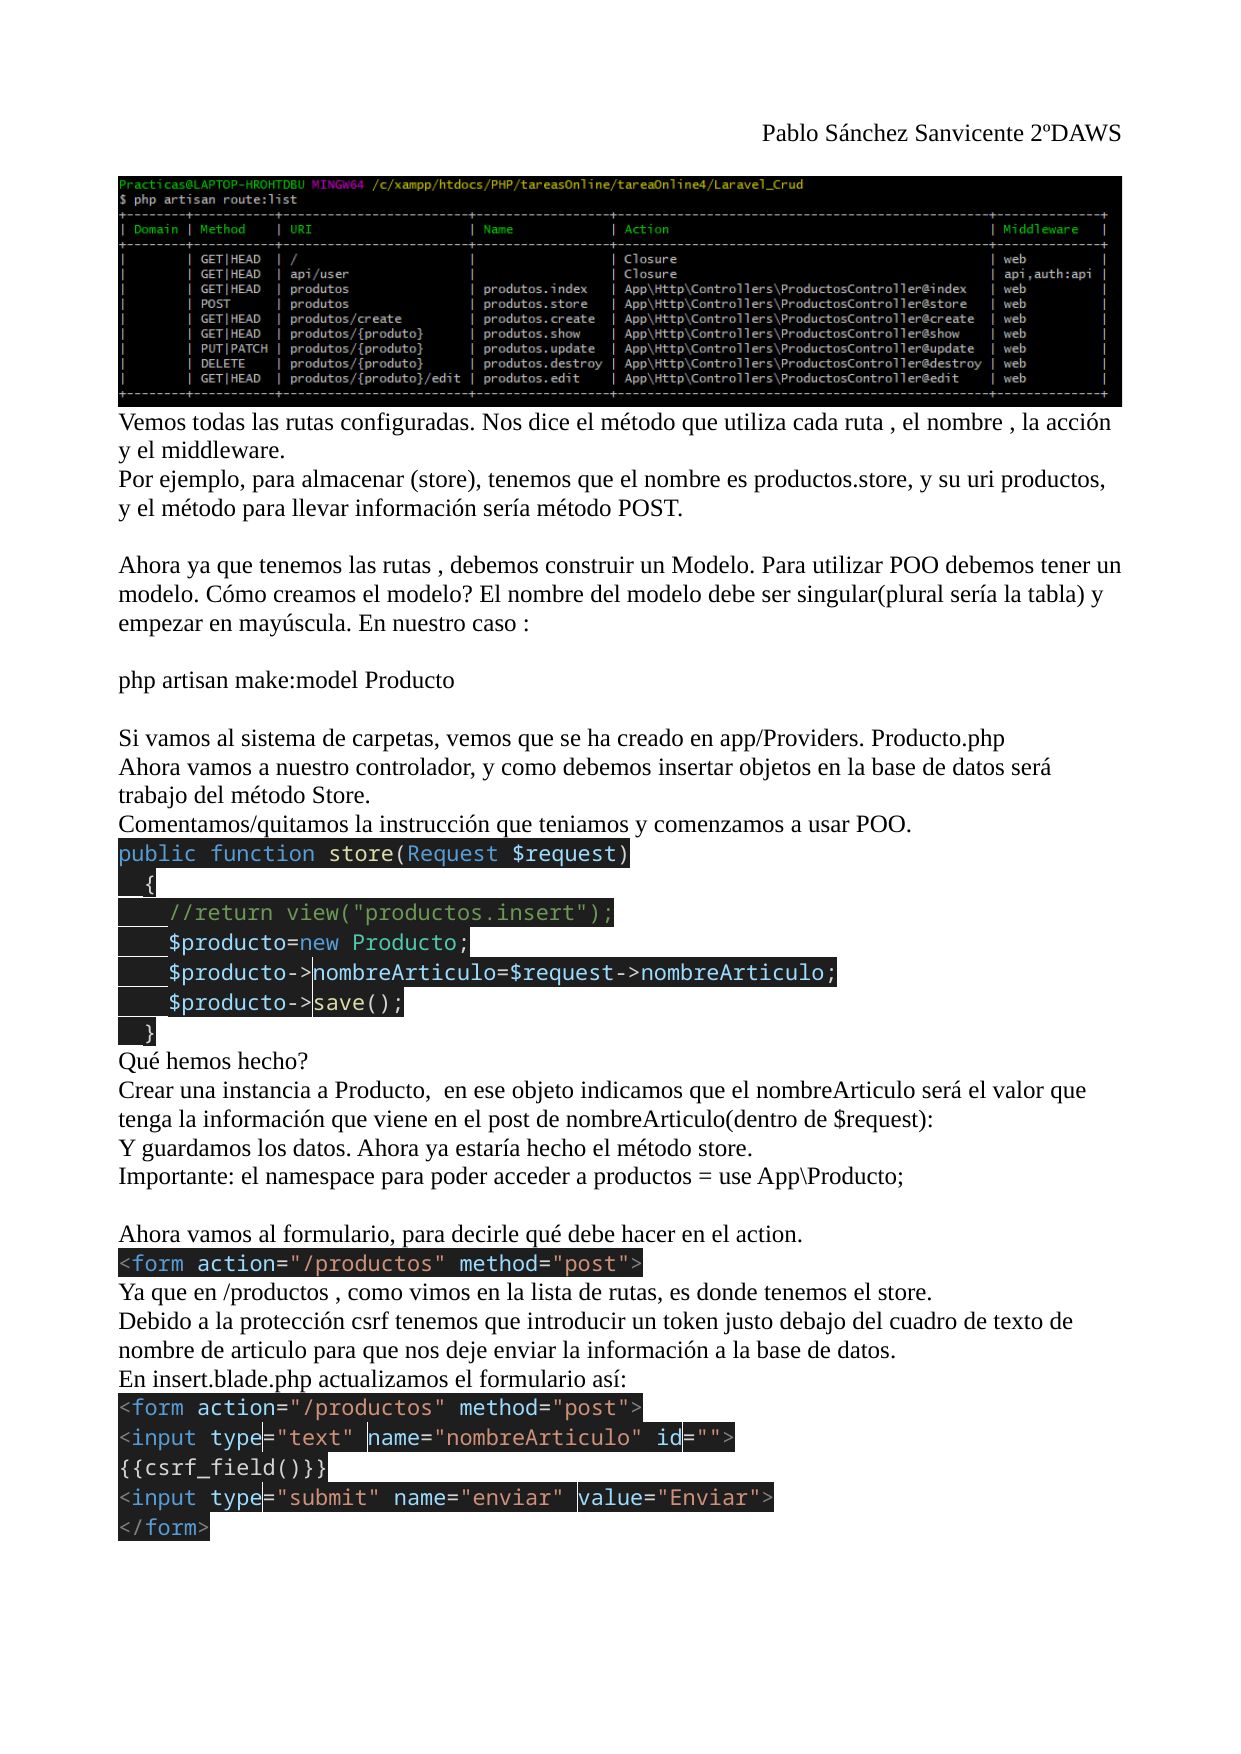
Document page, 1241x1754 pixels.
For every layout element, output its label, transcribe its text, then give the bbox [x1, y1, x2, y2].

text Ahora vamos a nuestro controlador, y como debemos insertar objetos en la base de datos será trabajo del método Store. [118, 752, 1122, 809]
text Crear una instancia a Producto, en ese objeto indicamos que el nombreArticulo será el valor que tenga la información que viene en el post de nombreArticulo(dentro de $request): [118, 1075, 1122, 1133]
text {{csrf_field()}} [118, 1452, 1122, 1482]
text <input type="submit" name="enviar" value="Enviar"> [118, 1482, 1122, 1512]
text <form action="/productos" method="post"> [118, 1392, 1122, 1422]
text { [118, 868, 1122, 897]
text Importante: el namespace para poder acceder a productos = use App\Producto; [118, 1161, 1122, 1190]
text Debido a la protección csrf tenemos que introducir un token justo debajo del cuadro de texto de nombre de articulo para que nos deje enviar la información a la base de datos. [118, 1306, 1122, 1364]
text </form> [118, 1512, 1122, 1541]
picture [118, 176, 1123, 407]
text Ahora vamos al formulario, para decirle qué debe hacer en el action. <form action="/productos" method="post"> [118, 1219, 1122, 1277]
text Ahora ya que tenemos las rutas , debemos construir un Modelo. Para utilizar POO debemos tener un modelo. Cómo creamos el modelo? El nombre del modelo debe ser singular(plural sería la tabla) y empezar en mayúscula. En nuestro caso : [118, 550, 1122, 637]
text $producto=new Producto; [118, 927, 1122, 957]
text public function store(Request $request) [118, 838, 1122, 868]
text En insert.blade.php actualizamos el formulario así: [118, 1364, 1122, 1392]
text Comentamos/quitamos la instrucción que teniamos y comenzamos a usar POO. [118, 809, 1122, 838]
text Si vamos al sistema de carpetas, vemos que se ha creado en app/Providers. Producto.php [118, 723, 1122, 752]
text Por ejemplo, para almacenar (store), tenemos que el nombre es productos.store, y su uri productos, y el método para llevar información sería método POST. [118, 464, 1122, 522]
text $producto->save(); [118, 987, 1122, 1017]
text $producto->nombreArticulo=$request->nombreArticulo; [118, 957, 1122, 987]
text } [118, 1017, 1122, 1046]
text Y guardamos los datos. Ahora ya estaría hecho el método store. [118, 1133, 1122, 1161]
text <input type="text" name="nombreArticulo" id=""> [118, 1422, 1122, 1452]
text Ya que en /productos , como vimos en la lista de rutas, es donde tenemos el store. [118, 1277, 1122, 1306]
text Vemos todas las rutas configuradas. Nos dice el método que utiliza cada ruta , el nombre , la acción y el middleware. [118, 407, 1122, 464]
text Qué hemos hecho? [118, 1046, 1122, 1075]
text //return view("productos.insert"); [118, 897, 1122, 927]
text php artisan make:model Producto [118, 665, 1122, 694]
